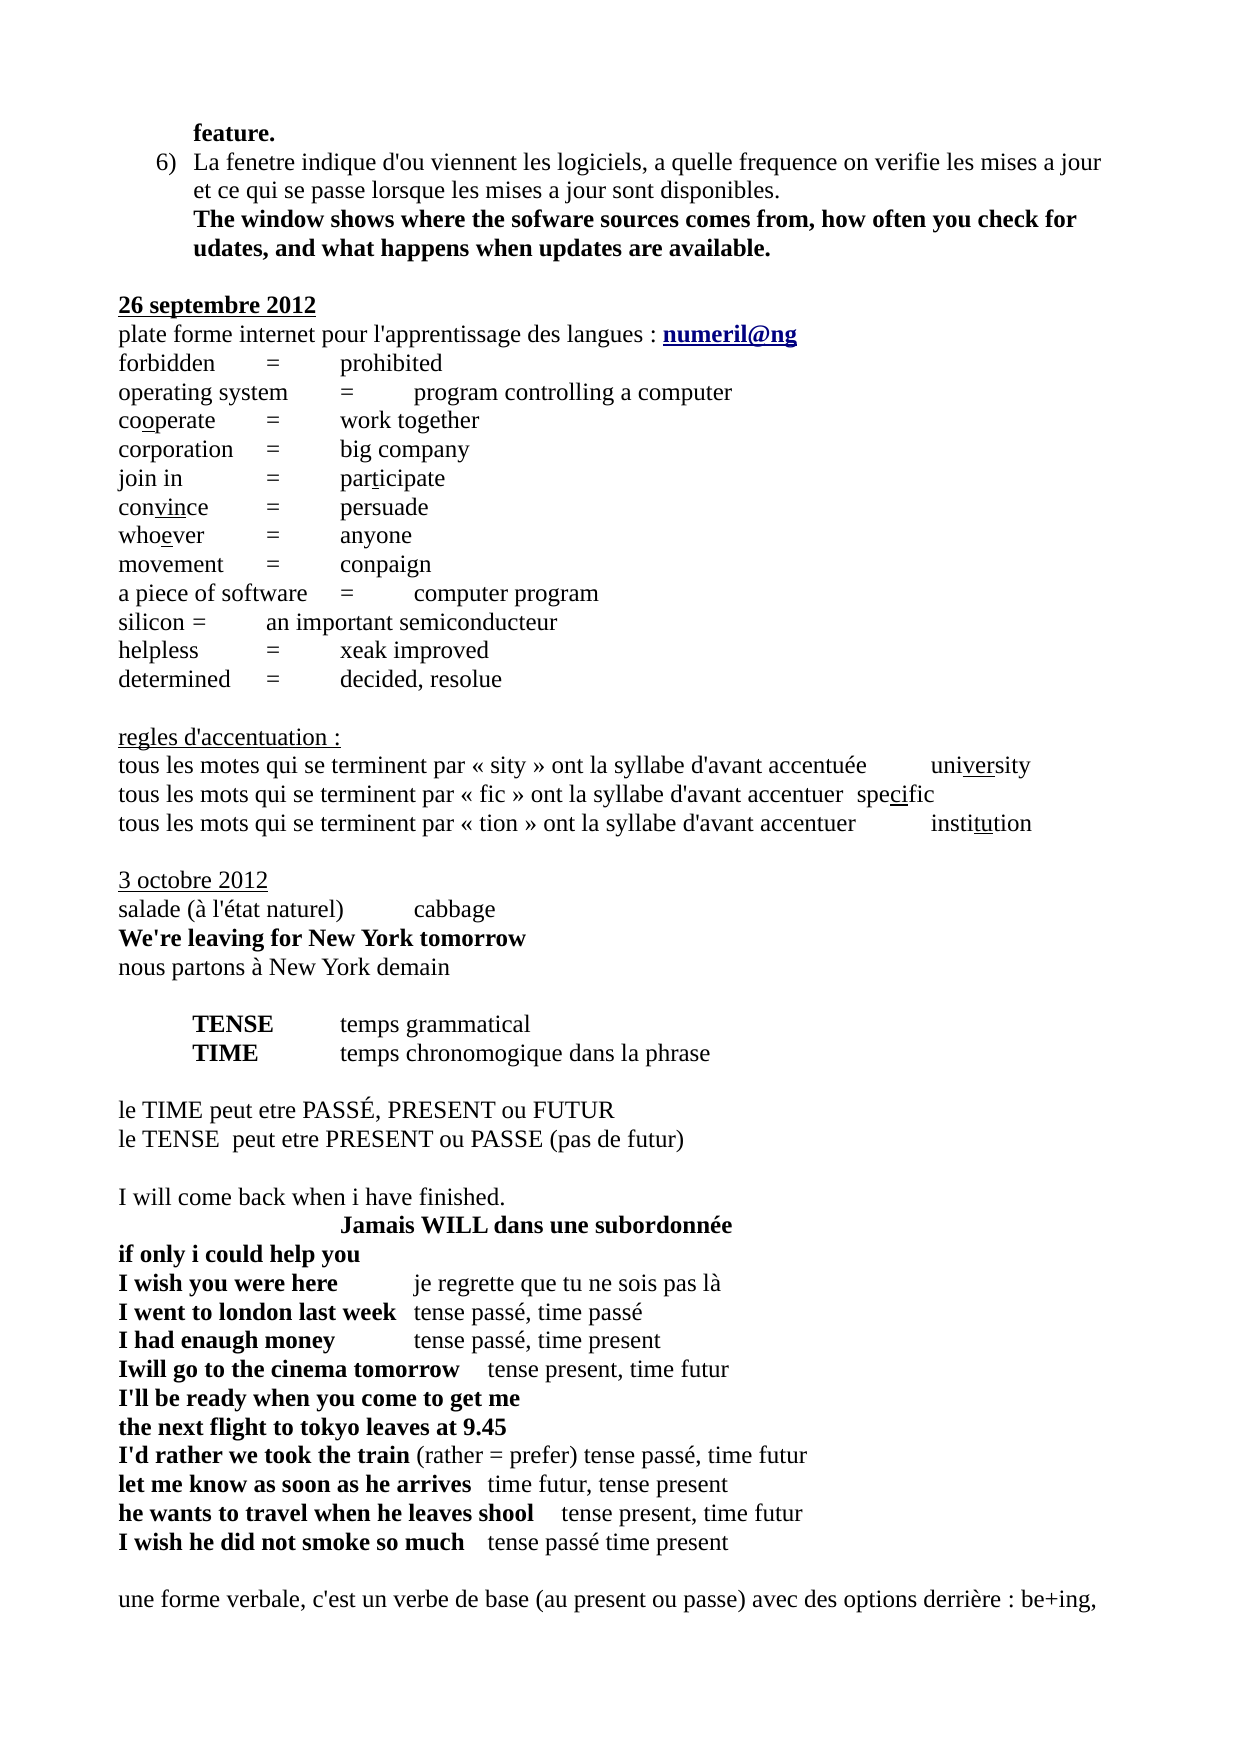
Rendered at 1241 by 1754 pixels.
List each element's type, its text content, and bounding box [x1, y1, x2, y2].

text I wish you were here je regrette que tu ne sois pas là [118, 1268, 1122, 1297]
text operating system = program controlling a computer [118, 377, 1122, 406]
list The window shows where the sofware sources comes from, how often you check for udates, and what happens when updates are available. [156, 204, 1122, 262]
text regles d'accentuation : [118, 722, 1122, 751]
text determined = decided, resolue [118, 664, 1122, 693]
text une forme verbale, c'est un verbe de base (au present ou passe) avec des options derrière : be+ing, [118, 1584, 1122, 1613]
text corporation = big company [118, 434, 1122, 463]
text helpless = xeak improved [118, 636, 1122, 664]
text salade (à l'état naturel) cabbage [118, 894, 1122, 923]
text I had enaugh money tense passé, time present [118, 1326, 1122, 1354]
text tous les mots qui se terminent par « fic » ont la syllabe d'avant accentuer specific [118, 779, 1122, 808]
text cooperate = work together [118, 406, 1122, 434]
text 26 septembre 2012 [118, 291, 1122, 319]
text le TENSE peut etre PRESENT ou PASSE (pas de futur) [118, 1124, 1122, 1153]
text I'd rather we took the train (rather = prefer) tense passé, time futur [118, 1441, 1122, 1469]
text TENSE temps grammatical [118, 1009, 1122, 1038]
text Iwill go to the cinema tomorrow tense present, time futur [118, 1354, 1122, 1383]
text if only i could help you [118, 1239, 1122, 1268]
text nous partons à New York demain [118, 952, 1122, 981]
text the next flight to tokyo leaves at 9.45 [118, 1412, 1122, 1441]
text le TIME peut etre PASSÉ, PRESENT ou FUTUR [118, 1096, 1122, 1124]
text tous les mots qui se terminent par « tion » ont la syllabe d'avant accentuer institution [118, 808, 1122, 837]
text whoever = anyone [118, 521, 1122, 549]
text I went to london last week tense passé, time passé [118, 1297, 1122, 1326]
text I'll be ready when you come to get me [118, 1383, 1122, 1412]
list La fenetre indique d'ou viennent les logiciels, a quelle frequence on verifie les mises a jour et ce qui se passe lorsque les mises a jour sont disponibles. [156, 147, 1122, 204]
text convince = persuade [118, 492, 1122, 521]
text plate forme internet pour l'apprentissage des langues : numeril@ng [118, 319, 1122, 348]
text join in = participate [118, 463, 1122, 492]
text a piece of software = computer program [118, 578, 1122, 607]
text I wish he did not smoke so much tense passé time present [118, 1527, 1122, 1556]
text forbidden = prohibited [118, 348, 1122, 377]
text he wants to travel when he leaves shool tense present, time futur [118, 1498, 1122, 1527]
text movement = conpaign [118, 549, 1122, 578]
text tous les motes qui se terminent par « sity » ont la syllabe d'avant accentuée university [118, 751, 1122, 779]
text silicon = an important semiconducteur [118, 607, 1122, 636]
text let me know as soon as he arrives time futur, tense present [118, 1469, 1122, 1498]
text Jamais WILL dans une subordonnée [118, 1211, 1122, 1239]
list feature. [156, 118, 1122, 147]
text 3 octobre 2012 [118, 866, 1122, 894]
text I will come back when i have finished. [118, 1182, 1122, 1211]
text TIME temps chronomogique dans la phrase [118, 1038, 1122, 1067]
text We're leaving for New York tomorrow [118, 923, 1122, 952]
